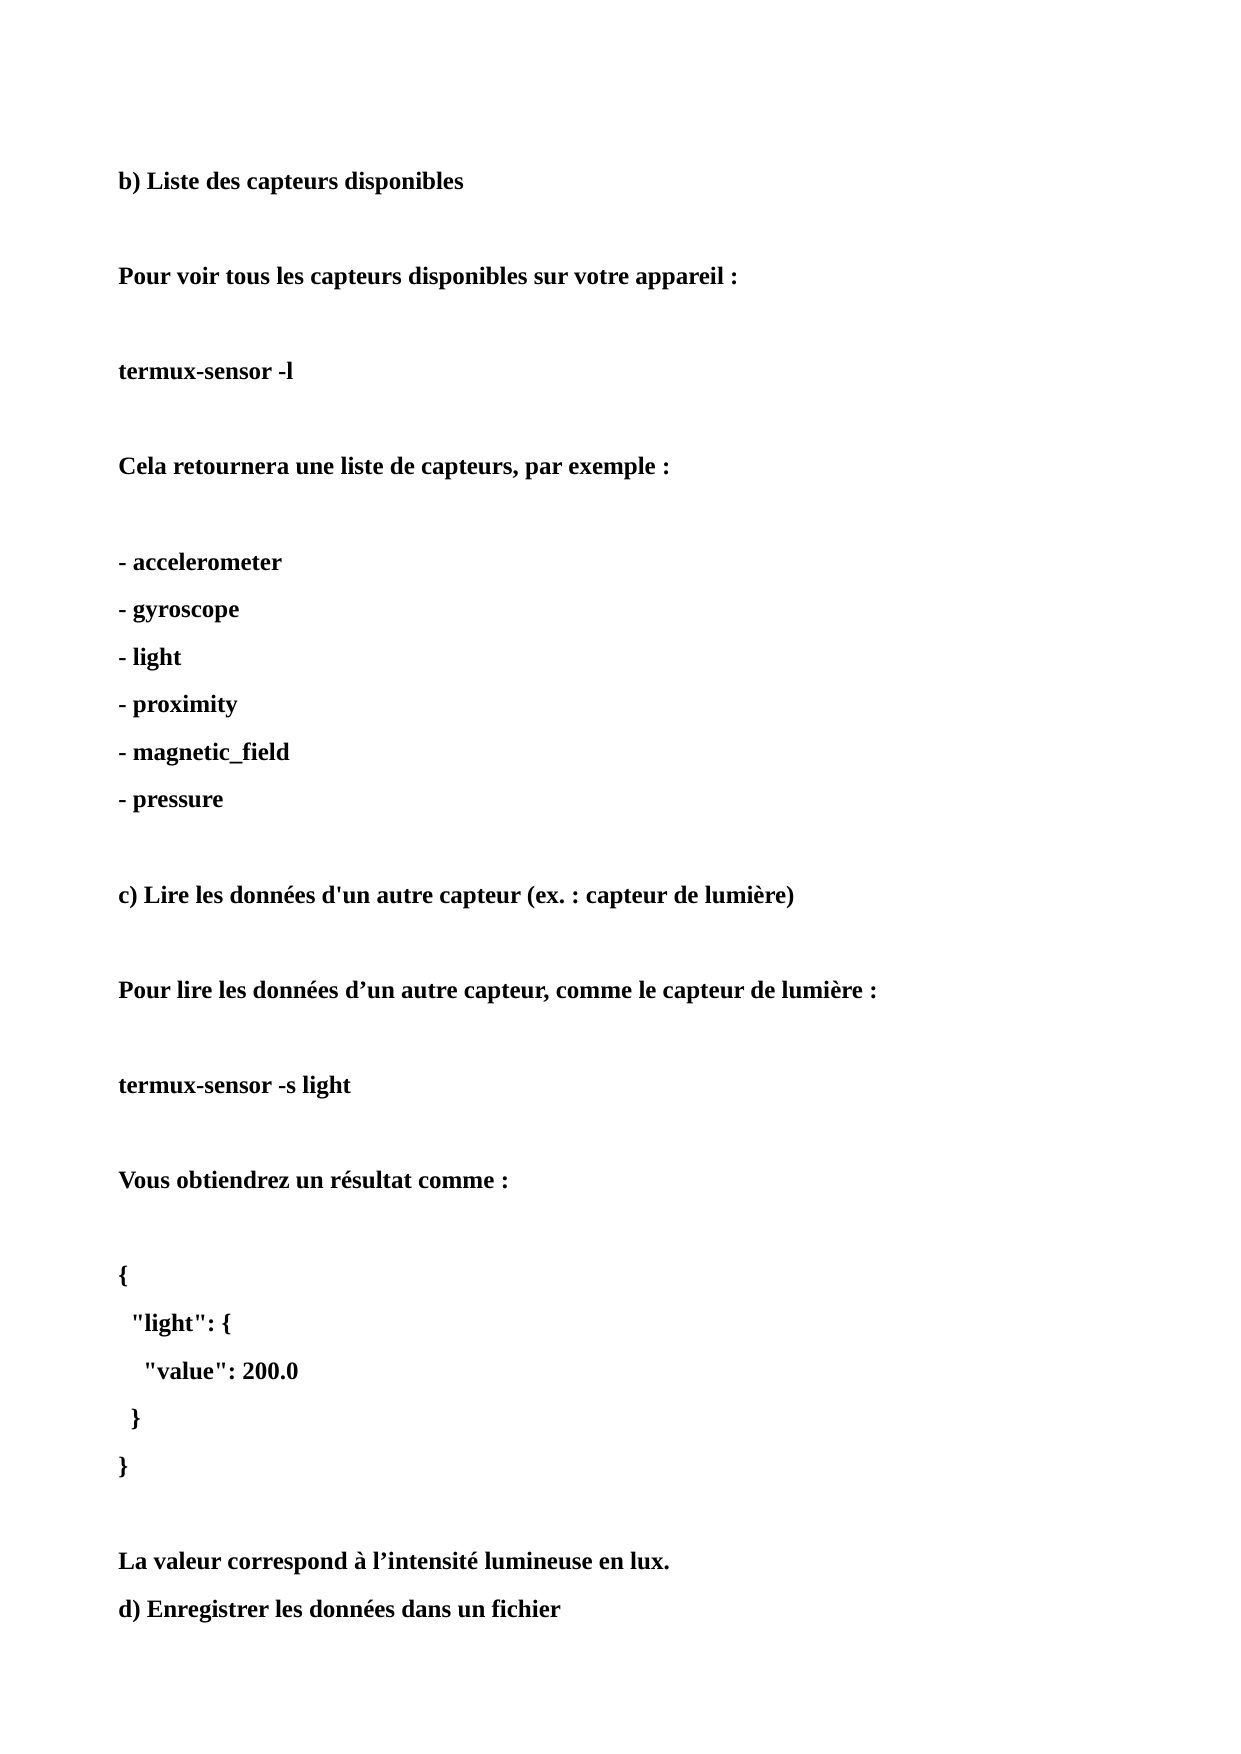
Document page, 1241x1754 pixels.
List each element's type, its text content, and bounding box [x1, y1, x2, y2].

text } [118, 1451, 1122, 1480]
text Pour lire les données d’un autre capteur, comme le capteur de lumière : [118, 975, 1122, 1004]
text - gyroscope [118, 594, 1122, 623]
text - pressure [118, 784, 1122, 813]
text b) Liste des capteurs disponibles [118, 166, 1122, 194]
text - light [118, 642, 1122, 671]
text Pour voir tous les capteurs disponibles sur votre appareil : [118, 261, 1122, 290]
text - proximity [118, 689, 1122, 718]
text Vous obtiendrez un résultat comme : [118, 1165, 1122, 1194]
text } [118, 1403, 1122, 1432]
text termux-sensor -s light [118, 1070, 1122, 1099]
text { [118, 1261, 1122, 1289]
text "value": 200.0 [118, 1356, 1122, 1384]
text termux-sensor -l [118, 356, 1122, 385]
text - accelerometer [118, 547, 1122, 575]
text d) Enregistrer les données dans un fichier [118, 1594, 1122, 1623]
text "light": { [118, 1308, 1122, 1337]
text Cela retournera une liste de capteurs, par exemple : [118, 451, 1122, 480]
text - magnetic_field [118, 737, 1122, 766]
text c) Lire les données d'un autre capteur (ex. : capteur de lumière) [118, 880, 1122, 908]
text La valeur correspond à l’intensité lumineuse en lux. [118, 1546, 1122, 1575]
